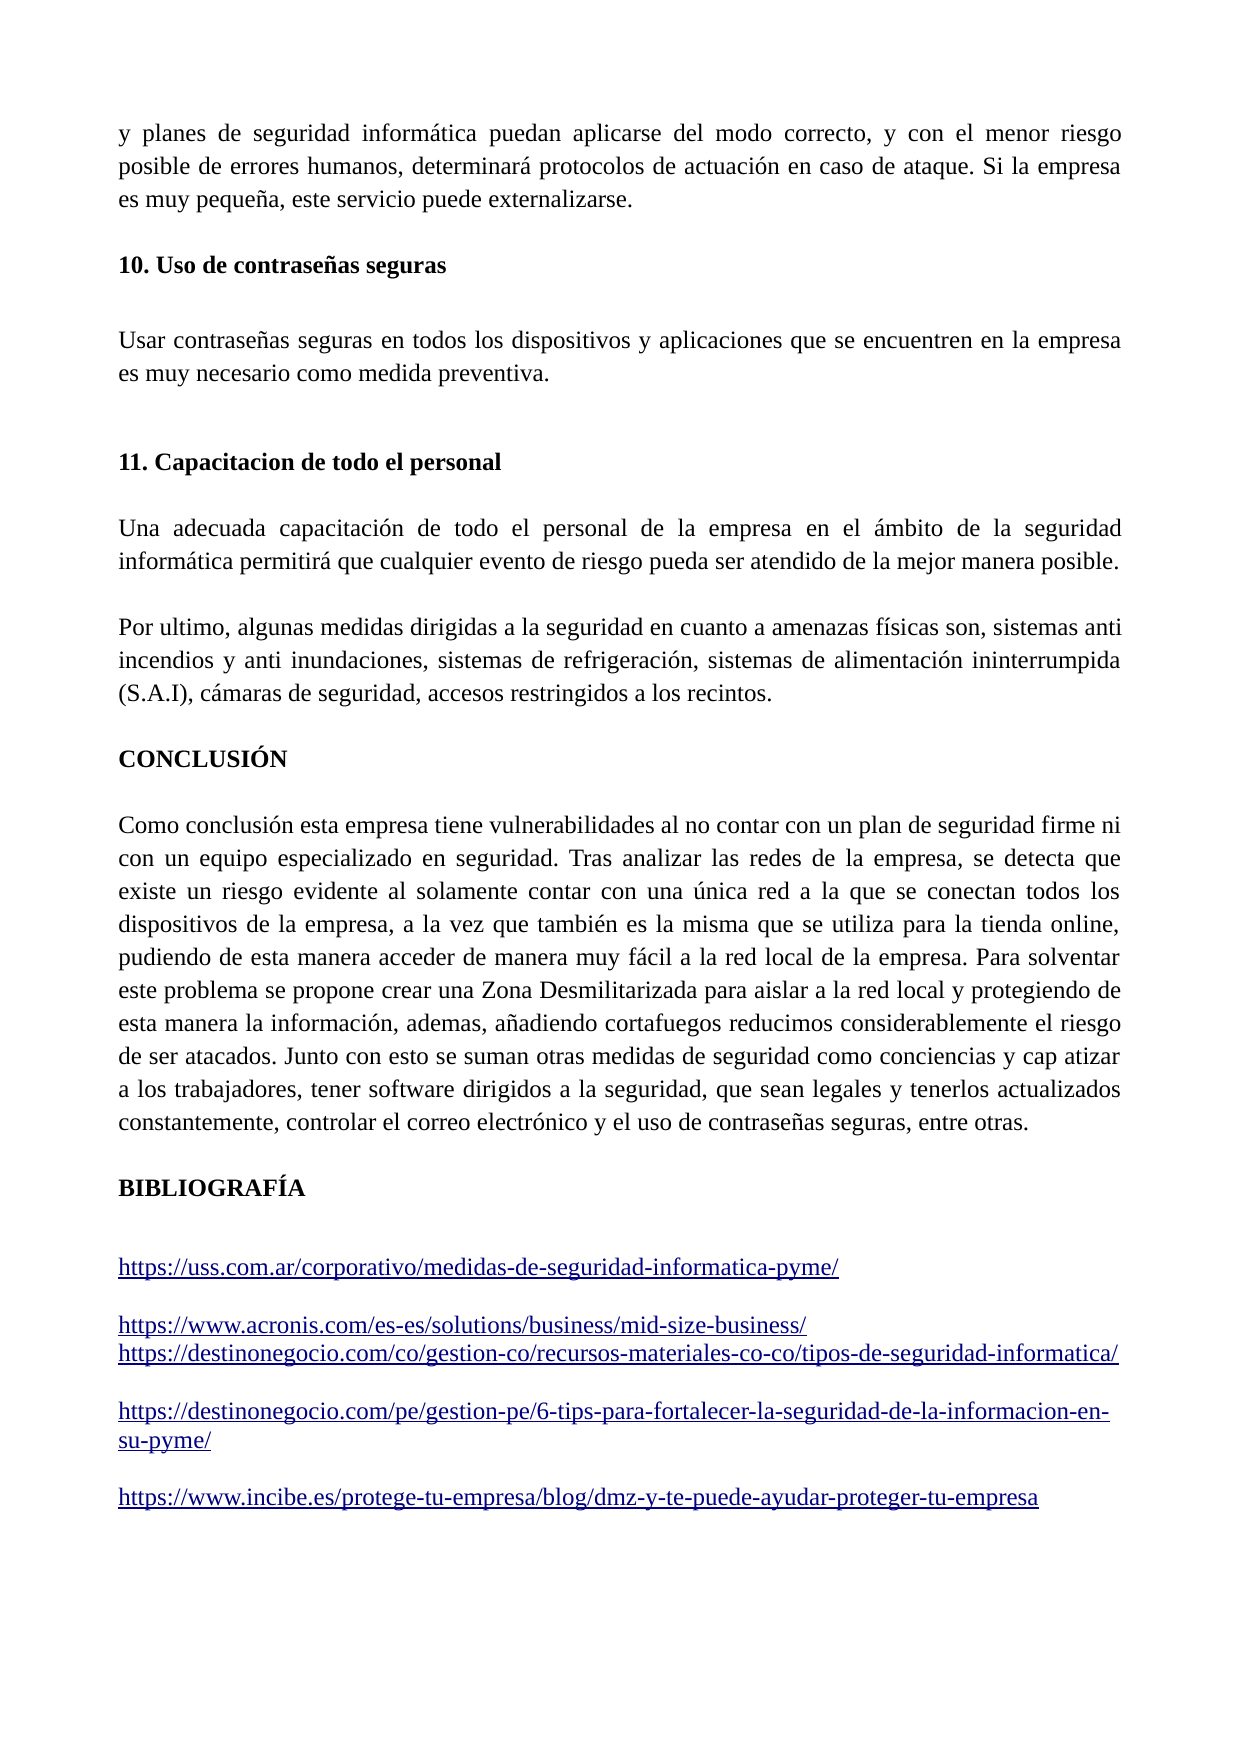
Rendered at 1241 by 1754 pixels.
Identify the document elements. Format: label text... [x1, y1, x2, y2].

text CONCLUSIÓN [118, 744, 1122, 773]
subtitle 10. Uso de contraseñas seguras [118, 250, 1122, 279]
text Una adecuada capacitación de todo el personal de la empresa en el ámbito de la seguridad informática permitirá que cualquier evento de riesgo pueda ser atendido de la mejor manera posible. [118, 513, 1122, 575]
text https://destinonegocio.com/co/gestion-co/recursos-materiales-co-co/tipos-de-seguridad-informatica/ [118, 1338, 1122, 1367]
text Por ultimo, algunas medidas dirigidas a la seguridad en cuanto a amenazas físicas son, sistemas anti incendios y anti inundaciones, sistemas de refrigeración, sistemas de alimentación ininterrumpida (S.A.I), cámaras de seguridad, accesos restringidos a los recintos. [118, 612, 1122, 707]
text Usar contraseñas seguras en todos los dispositivos y aplicaciones que se encuentren en la empresa es muy necesario como medida preventiva. [118, 325, 1122, 387]
text y planes de seguridad informática puedan aplicarse del modo correcto, y con el menor riesgo posible de errores humanos, determinará protocolos de actuación en caso de ataque. Si la empresa es muy pequeña, este servicio puede externalizarse. [118, 118, 1122, 213]
text https://www.acronis.com/es-es/solutions/business/mid-size-business/ [118, 1310, 1122, 1338]
text 11. Capacitacion de todo el personal [118, 447, 1122, 476]
text https://www.incibe.es/protege-tu-empresa/blog/dmz-y-te-puede-ayudar-proteger-tu-empresa [118, 1482, 1122, 1511]
text Como conclusión esta empresa tiene vulnerabilidades al no contar con un plan de seguridad firme ni con un equipo especializado en seguridad. Tras analizar las redes de la empresa, se detecta que existe un riesgo evidente al solamente contar con una única red a la que se conectan todos los dispositivos de la empresa, a la vez que también es la misma que se utiliza para la tienda online, pudiendo de esta manera acceder de manera muy fácil a la red local de la empresa. Para solventar este problema se propone crear una Zona Desmilitarizada para aislar a la red local y protegiendo de esta manera la información, ademas, añadiendo cortafuegos reducimos considerablemente el riesgo de ser atacados. Junto con esto se suman otras medidas de seguridad como conciencias y cap atizar a los trabajadores, tener software dirigidos a la seguridad, que sean legales y tenerlos actualizados constantemente, controlar el correo electrónico y el uso de contraseñas seguras, entre otras. [118, 810, 1122, 1136]
text https://uss.com.ar/corporativo/medidas-de-seguridad-informatica-pyme/ [118, 1252, 1122, 1281]
text https://destinonegocio.com/pe/gestion-pe/6-tips-para-fortalecer-la-seguridad-de-la-informacion-en-su-pyme/ [118, 1396, 1122, 1453]
text BIBLIOGRAFÍA [118, 1173, 1122, 1202]
